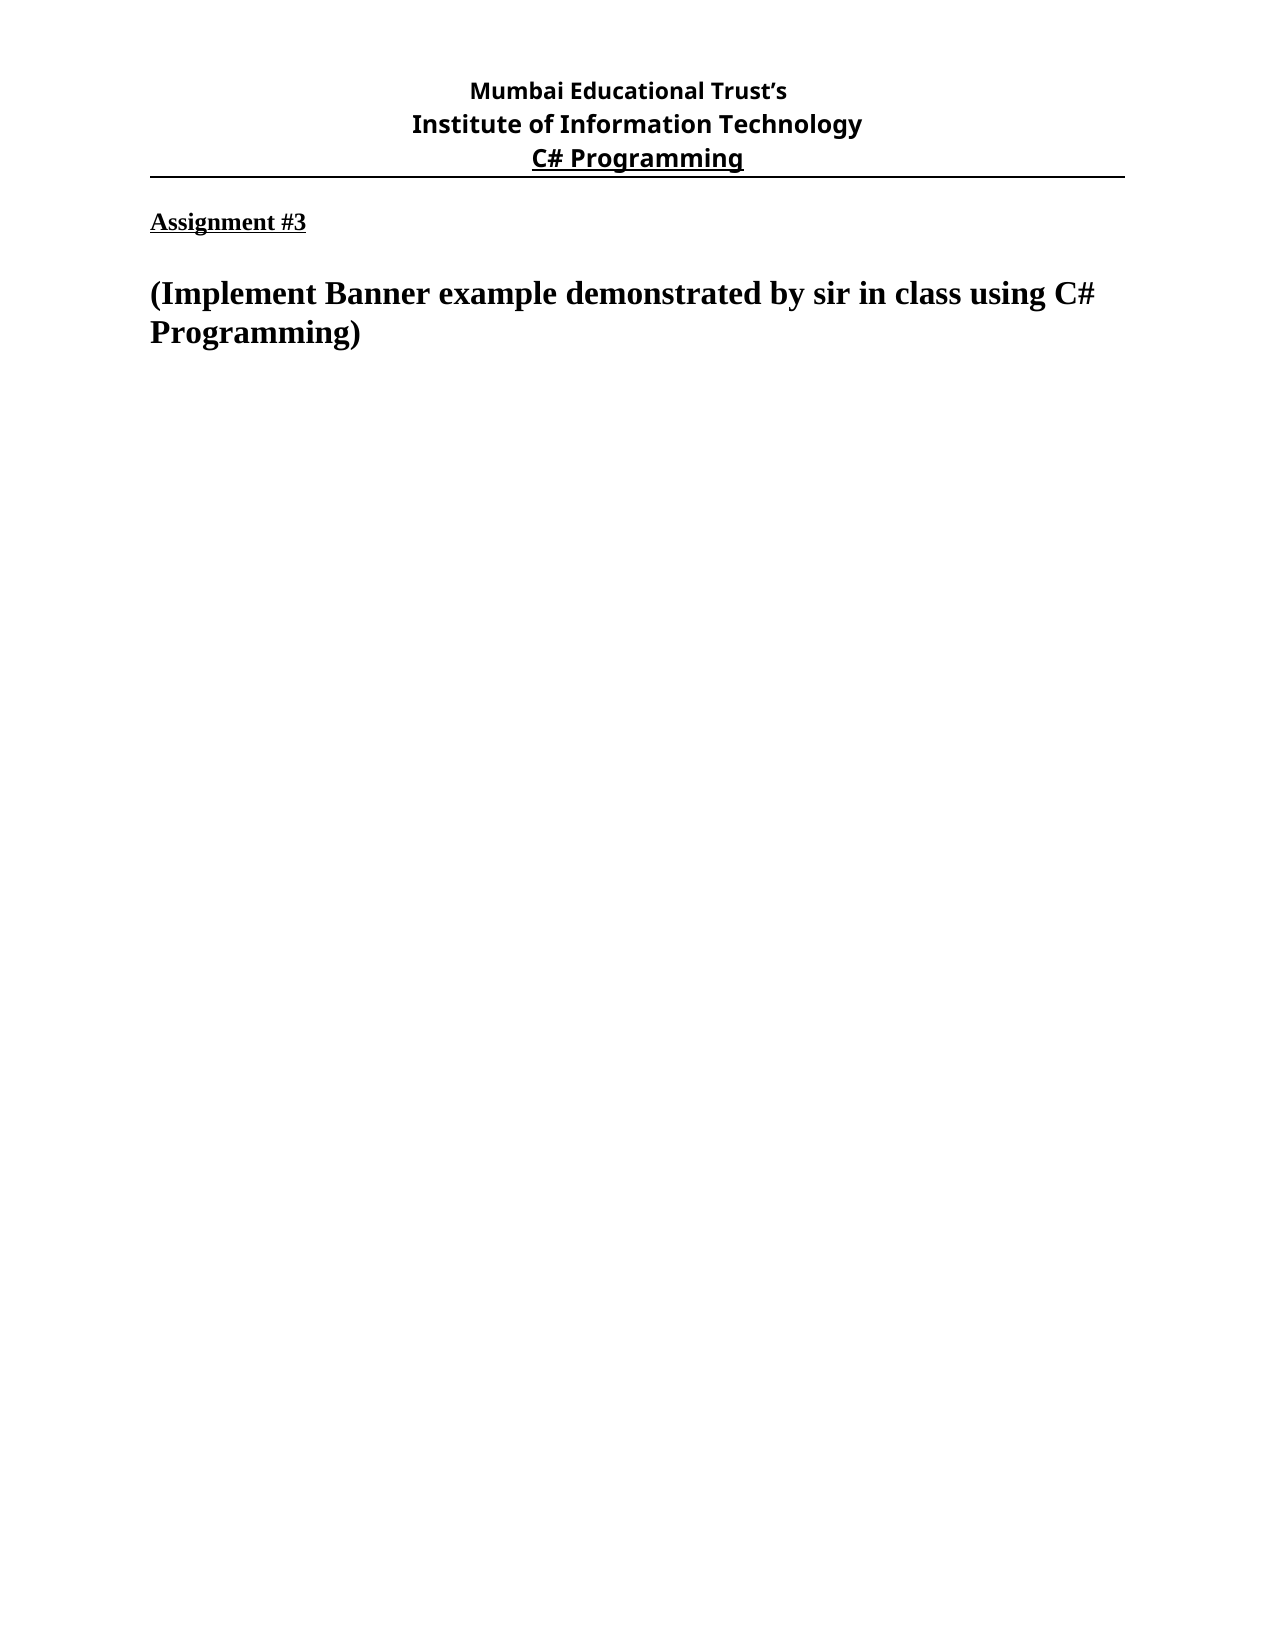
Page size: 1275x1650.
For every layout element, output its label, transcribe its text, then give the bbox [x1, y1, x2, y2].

subtitle Programming) [150, 312, 1125, 350]
subtitle (Implement Banner example demonstrated by sir in class using C# [150, 274, 1125, 312]
subtitle Assignment #3 [150, 207, 1125, 235]
